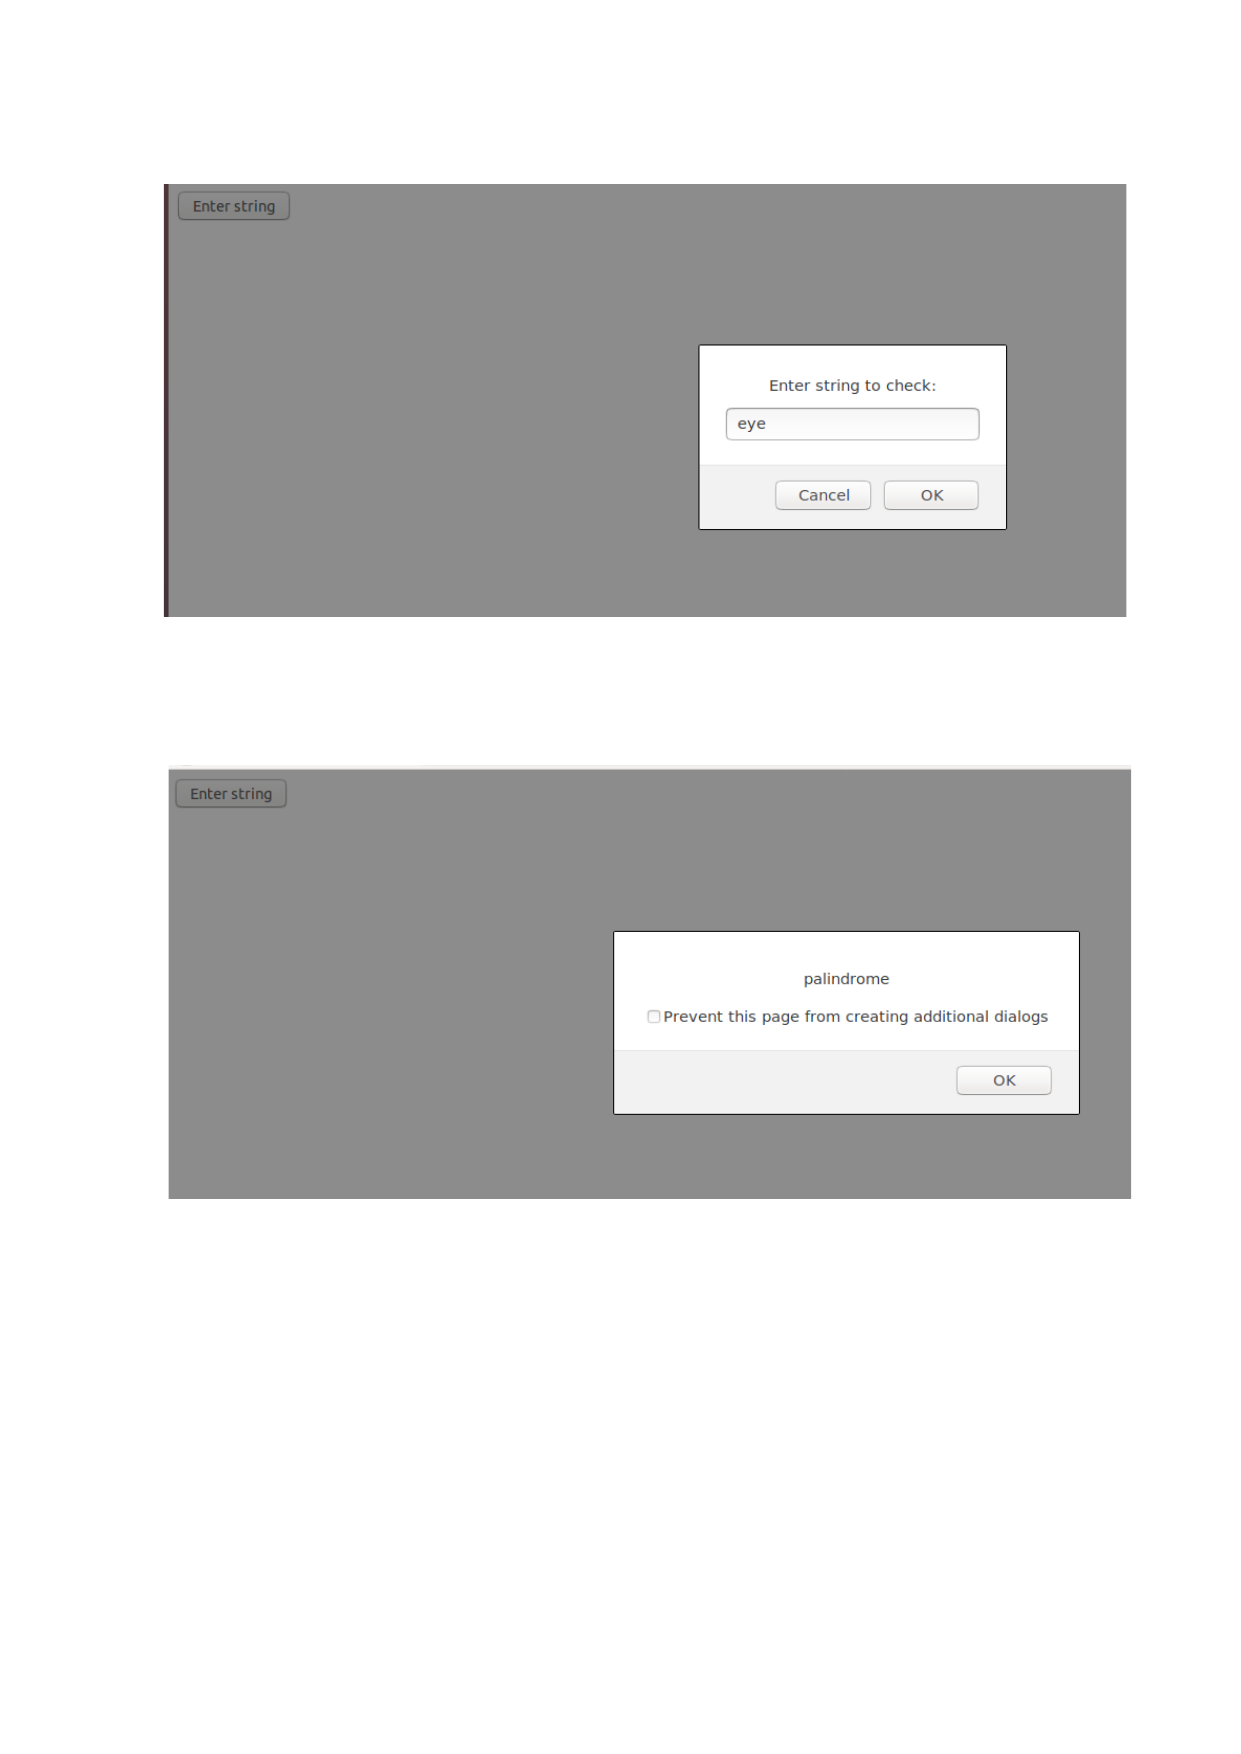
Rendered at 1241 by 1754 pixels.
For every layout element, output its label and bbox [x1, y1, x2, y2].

picture [163, 184, 1127, 617]
picture [168, 765, 1132, 1199]
